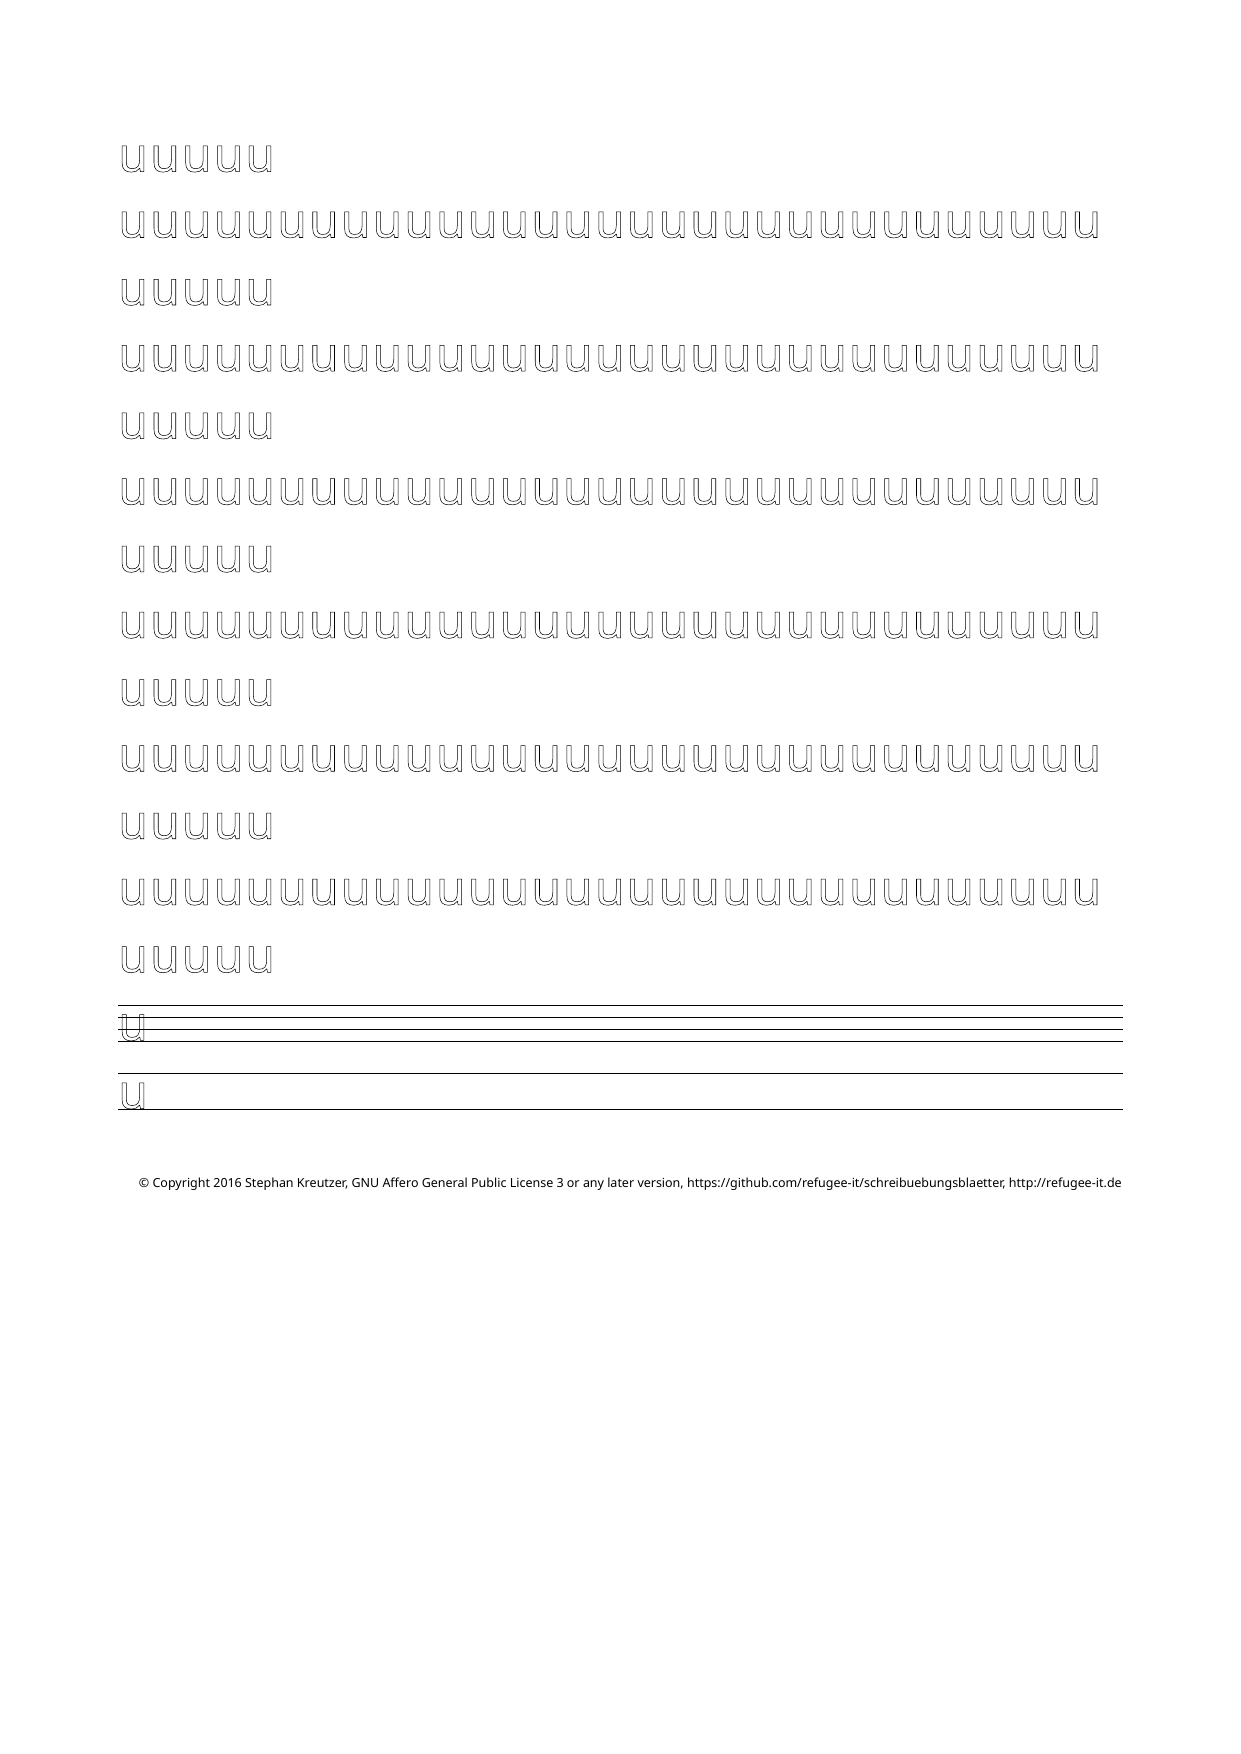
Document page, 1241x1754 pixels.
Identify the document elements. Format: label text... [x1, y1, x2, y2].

text u u u u u u u u u u u u u u u u u u u u u u u u u u u u u u u u u u u u [118, 186, 1122, 320]
text [118, 1042, 1122, 1055]
text © Copyright 2016 Stephan Kreutzer, GNU Affero General Public License 3 or any later version, https://github.com/refugee-it/schreibuebungsblaetter, http://refugee-it.de [118, 1174, 1122, 1191]
text [127, 1030, 139, 1036]
text [118, 1030, 126, 1041]
text [118, 987, 1122, 1005]
text [118, 1110, 1122, 1123]
text [118, 1006, 1122, 1017]
text [145, 1030, 1122, 1041]
text [118, 1055, 1122, 1073]
text u u u u u u u u u u u u u u u u u u u u u u u u u u u u u u u u u u u u [118, 453, 1122, 587]
text u u u u u u u u u u u u u u u u u u u u u u u u u u u u u u u u u u u u [118, 720, 1122, 853]
text u u u u u u u u u u u u u u u u u u u u u u u u u u u u u u u u u u u u [118, 587, 1122, 720]
text u u u u u u u u u u u u u u u u u u u u u u u u u u u u u u u u u u u u [118, 853, 1122, 987]
text u [127, 1018, 139, 1029]
text [145, 1018, 1122, 1029]
text u u u u u [118, 118, 1122, 186]
text u u u u u u u u u u u u u u u u u u u u u u u u u u u u u u u u u u u u [118, 320, 1122, 453]
text u [118, 1074, 1122, 1109]
